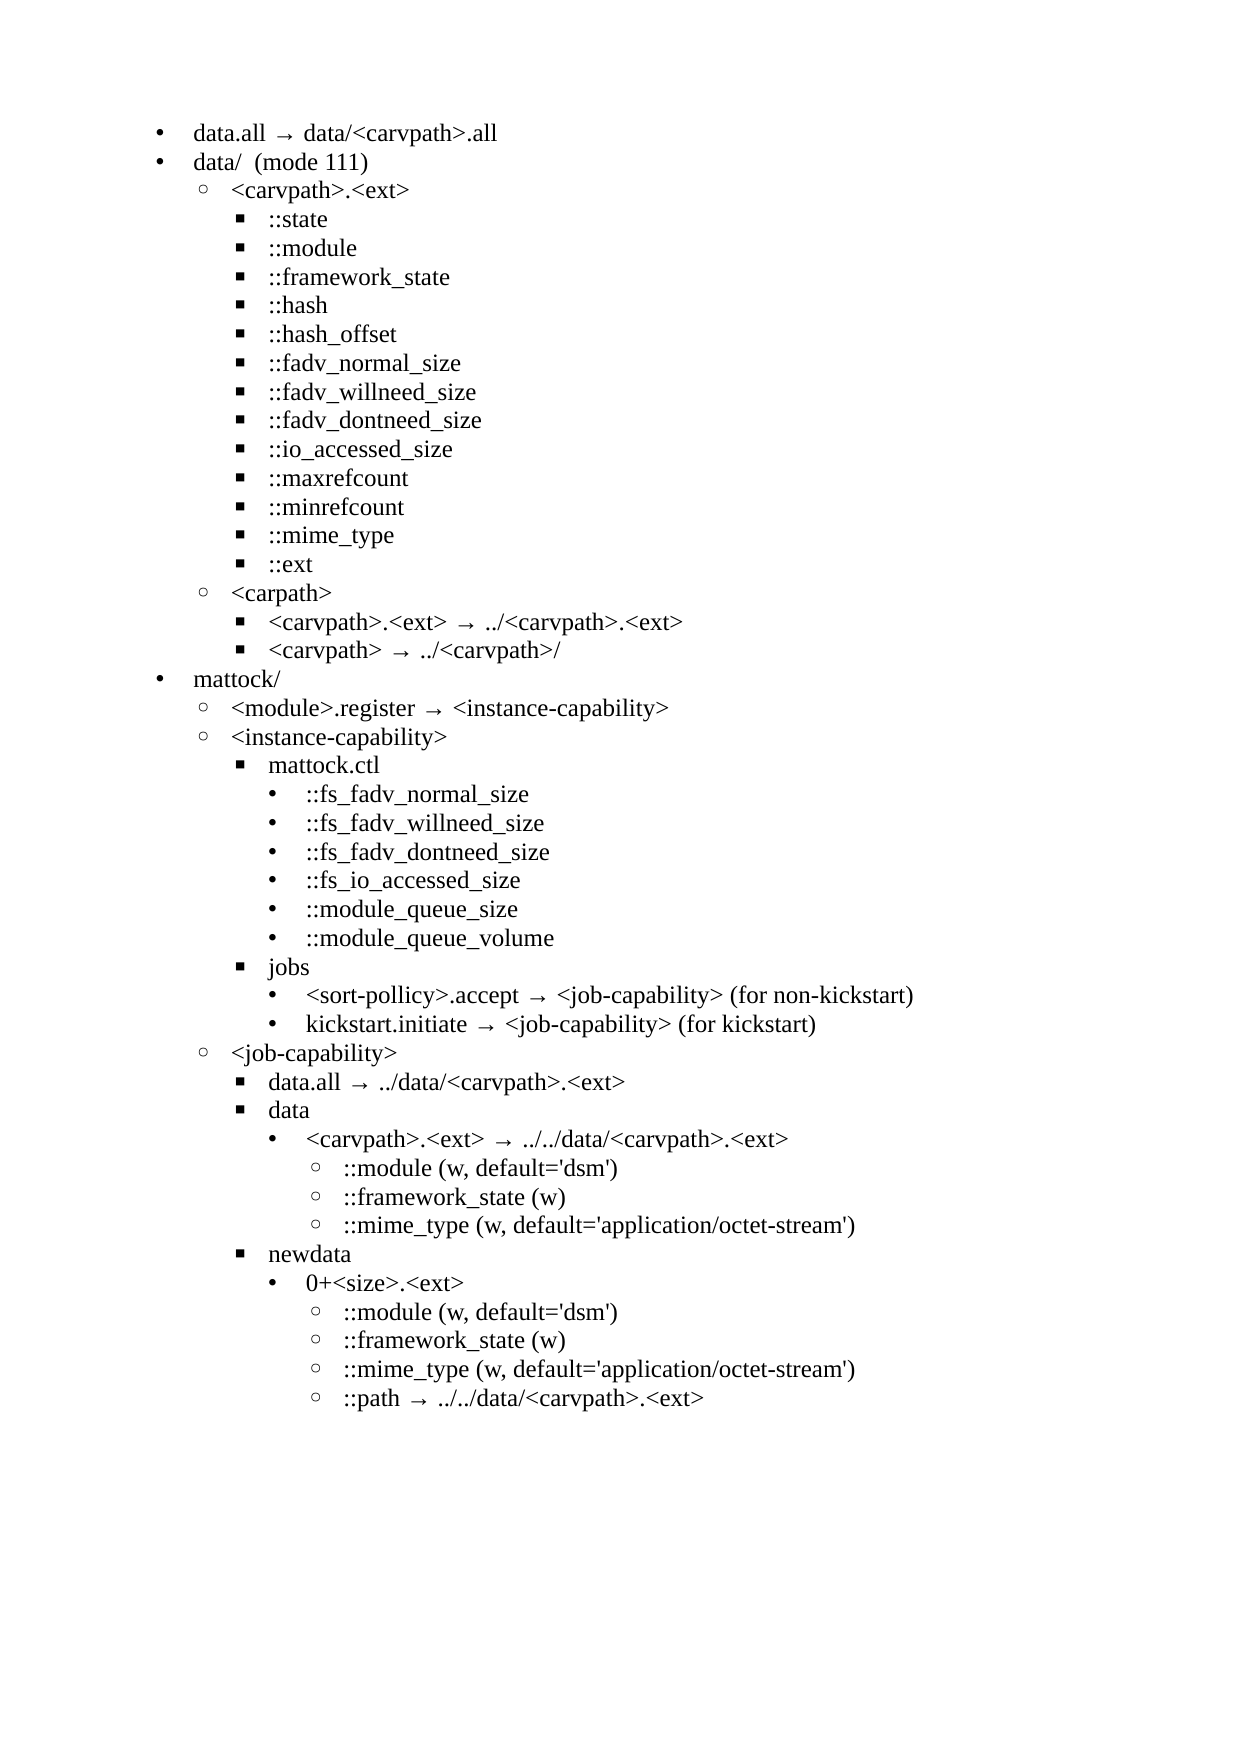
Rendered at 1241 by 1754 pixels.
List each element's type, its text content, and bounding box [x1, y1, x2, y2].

list data.all → data/<carvpath>.all [156, 118, 1122, 147]
list ::fs_fadv_normal_size [268, 779, 1122, 808]
list <carpath> [193, 578, 1122, 607]
list ::fadv_normal_size [231, 348, 1122, 377]
list ::fadv_dontneed_size [231, 406, 1122, 434]
list ::state [231, 204, 1122, 233]
list ::module [231, 233, 1122, 262]
list ::maxrefcount [231, 463, 1122, 492]
list ::fadv_willneed_size [231, 377, 1122, 406]
list ::fs_io_accessed_size [268, 866, 1122, 894]
list <carvpath>.<ext> [193, 176, 1122, 204]
list ::framework_state [231, 262, 1122, 291]
list ::framework_state (w) [306, 1326, 1122, 1354]
list ::mime_type [231, 521, 1122, 549]
list ::mime_type (w, default='application/octet-stream') [306, 1354, 1122, 1383]
list ::framework_state (w) [306, 1182, 1122, 1211]
list <sort-pollicy>.accept → <job-capability> (for non-kickstart) [268, 981, 1122, 1009]
list ::fs_fadv_willneed_size [268, 808, 1122, 837]
list data/ (mode 111) [156, 147, 1122, 176]
list data [231, 1096, 1122, 1124]
list ::module_queue_volume [268, 923, 1122, 952]
list <carvpath> → ../<carvpath>/ [231, 636, 1122, 664]
list <module>.register → <instance-capability> [193, 693, 1122, 722]
list ::ext [231, 549, 1122, 578]
list ::module (w, default='dsm') [306, 1297, 1122, 1326]
list data.all → ../data/<carvpath>.<ext> [231, 1067, 1122, 1096]
list <instance-capability> [193, 722, 1122, 751]
list ::mime_type (w, default='application/octet-stream') [306, 1211, 1122, 1239]
list mattock/ [156, 664, 1122, 693]
list ::module (w, default='dsm') [306, 1153, 1122, 1182]
list ::fs_fadv_dontneed_size [268, 837, 1122, 866]
list jobs [231, 952, 1122, 981]
list ::path → ../../data/<carvpath>.<ext> [306, 1383, 1122, 1412]
list ::minrefcount [231, 492, 1122, 521]
list <carvpath>.<ext> → ../<carvpath>.<ext> [231, 607, 1122, 636]
list ::module_queue_size [268, 894, 1122, 923]
list 0+<size>.<ext> [268, 1268, 1122, 1297]
list ::io_accessed_size [231, 434, 1122, 463]
list kickstart.initiate → <job-capability> (for kickstart) [268, 1009, 1122, 1038]
list newdata [231, 1239, 1122, 1268]
list <carvpath>.<ext> → ../../data/<carvpath>.<ext> [268, 1124, 1122, 1153]
list ::hash [231, 291, 1122, 319]
list ::hash_offset [231, 319, 1122, 348]
list mattock.ctl [231, 751, 1122, 779]
list <job-capability> [193, 1038, 1122, 1067]
